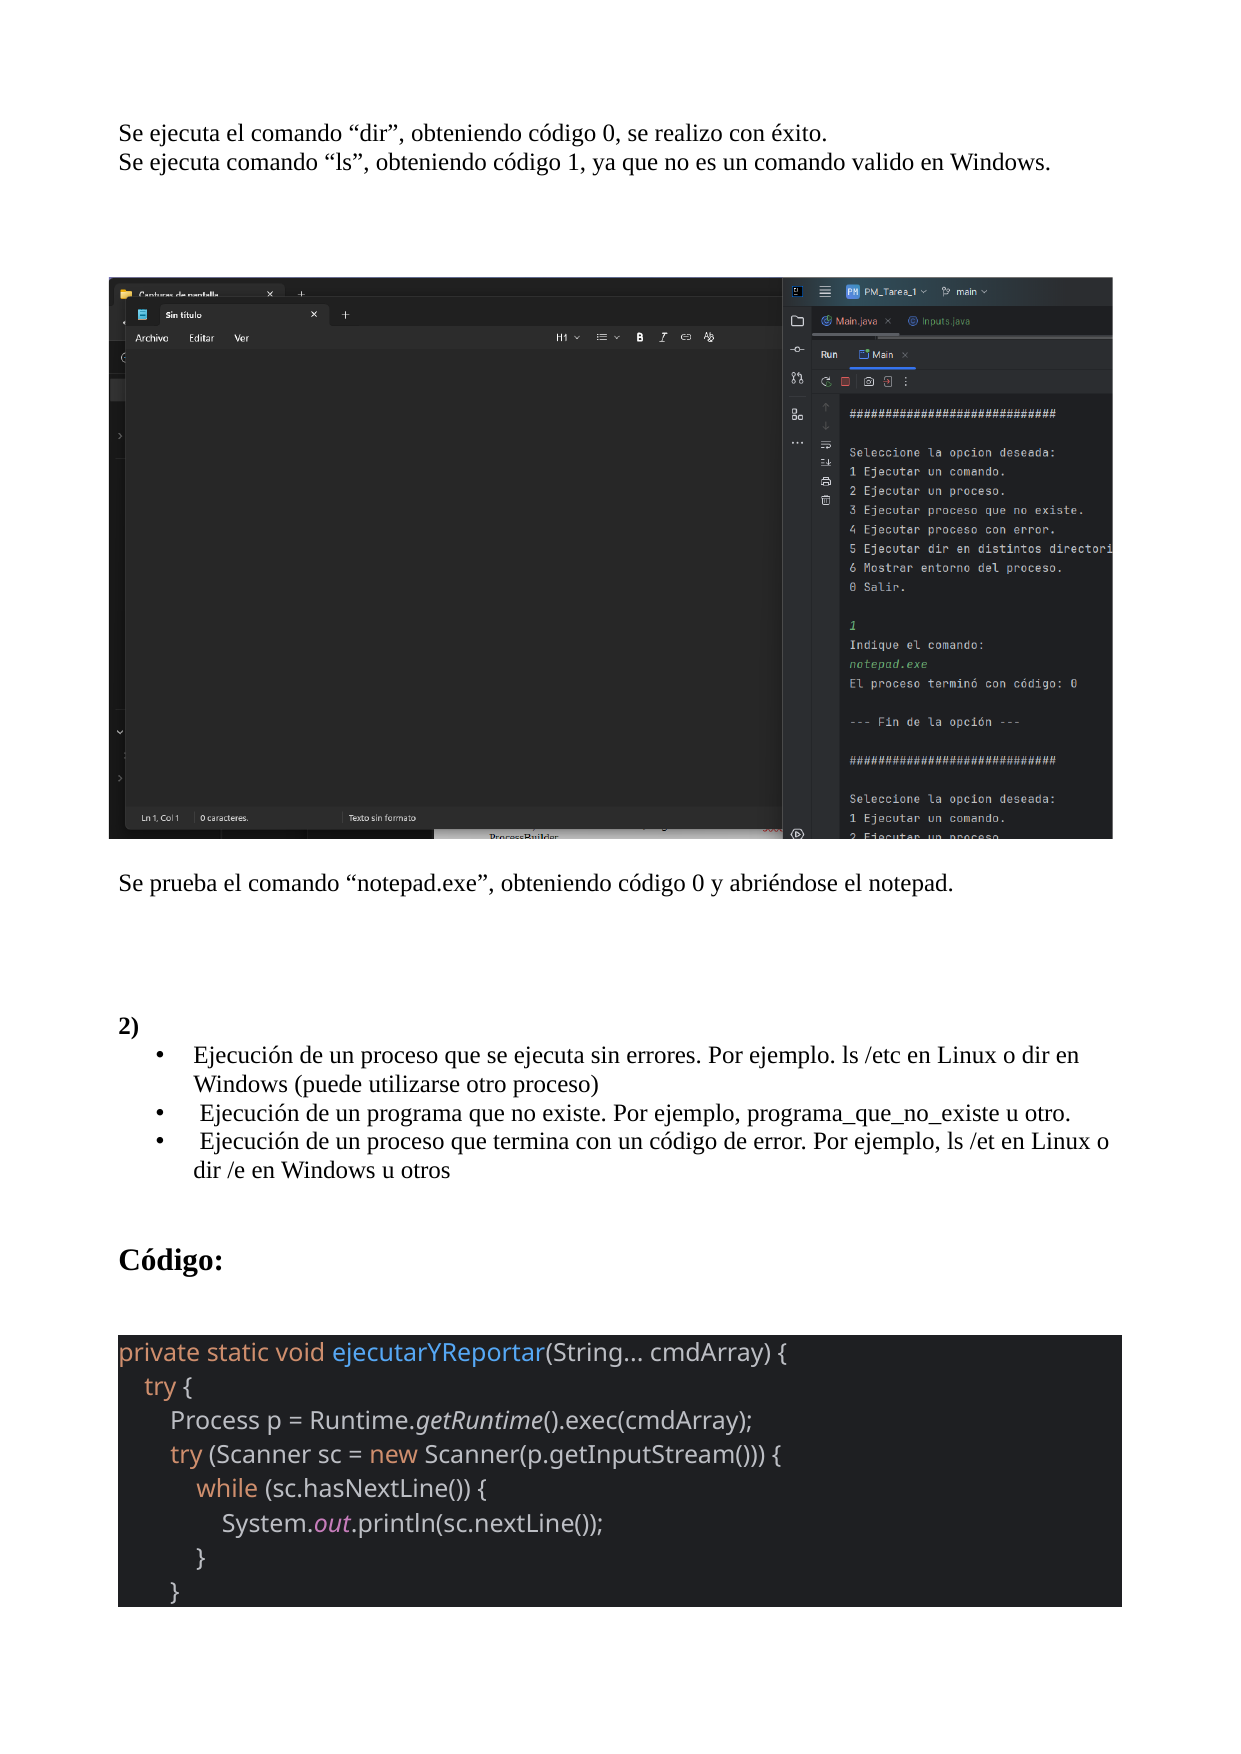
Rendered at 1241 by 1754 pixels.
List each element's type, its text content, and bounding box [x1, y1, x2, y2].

list Ejecución de un programa que no existe. Por ejemplo, programa_que_no_existe u otro. [156, 1098, 1122, 1126]
text Se prueba el comando “notepad.exe”, obteniendo código 0 y abriéndose el notepad. [118, 868, 1122, 896]
text Código: [118, 1241, 1122, 1277]
list Ejecución de un proceso que termina con un código de error. Por ejemplo, ls /et en Linux o dir /e en Windows u otros [156, 1126, 1122, 1184]
list Ejecución de un proceso que se ejecuta sin errores. Por ejemplo. ls /etc en Linux o dir en Windows (puede utilizarse otro proceso) [156, 1040, 1122, 1098]
picture [108, 277, 1113, 839]
text Se ejecuta comando “ls”, obteniendo código 1, ya que no es un comando valido en Windows. [118, 147, 1122, 176]
text private static void ejecutarYReportar(String... cmdArray) { try { Process p = Runtime.getRuntime().exec(cmdArray); try (Scanner sc = new Scanner(p.getInputStream())) { while (sc.hasNextLine()) { System.out.println(sc.nextLine()); } } [118, 1335, 1122, 1607]
text 2) [118, 1011, 1122, 1040]
text Se ejecuta el comando “dir”, obteniendo código 0, se realizo con éxito. [118, 118, 1122, 147]
